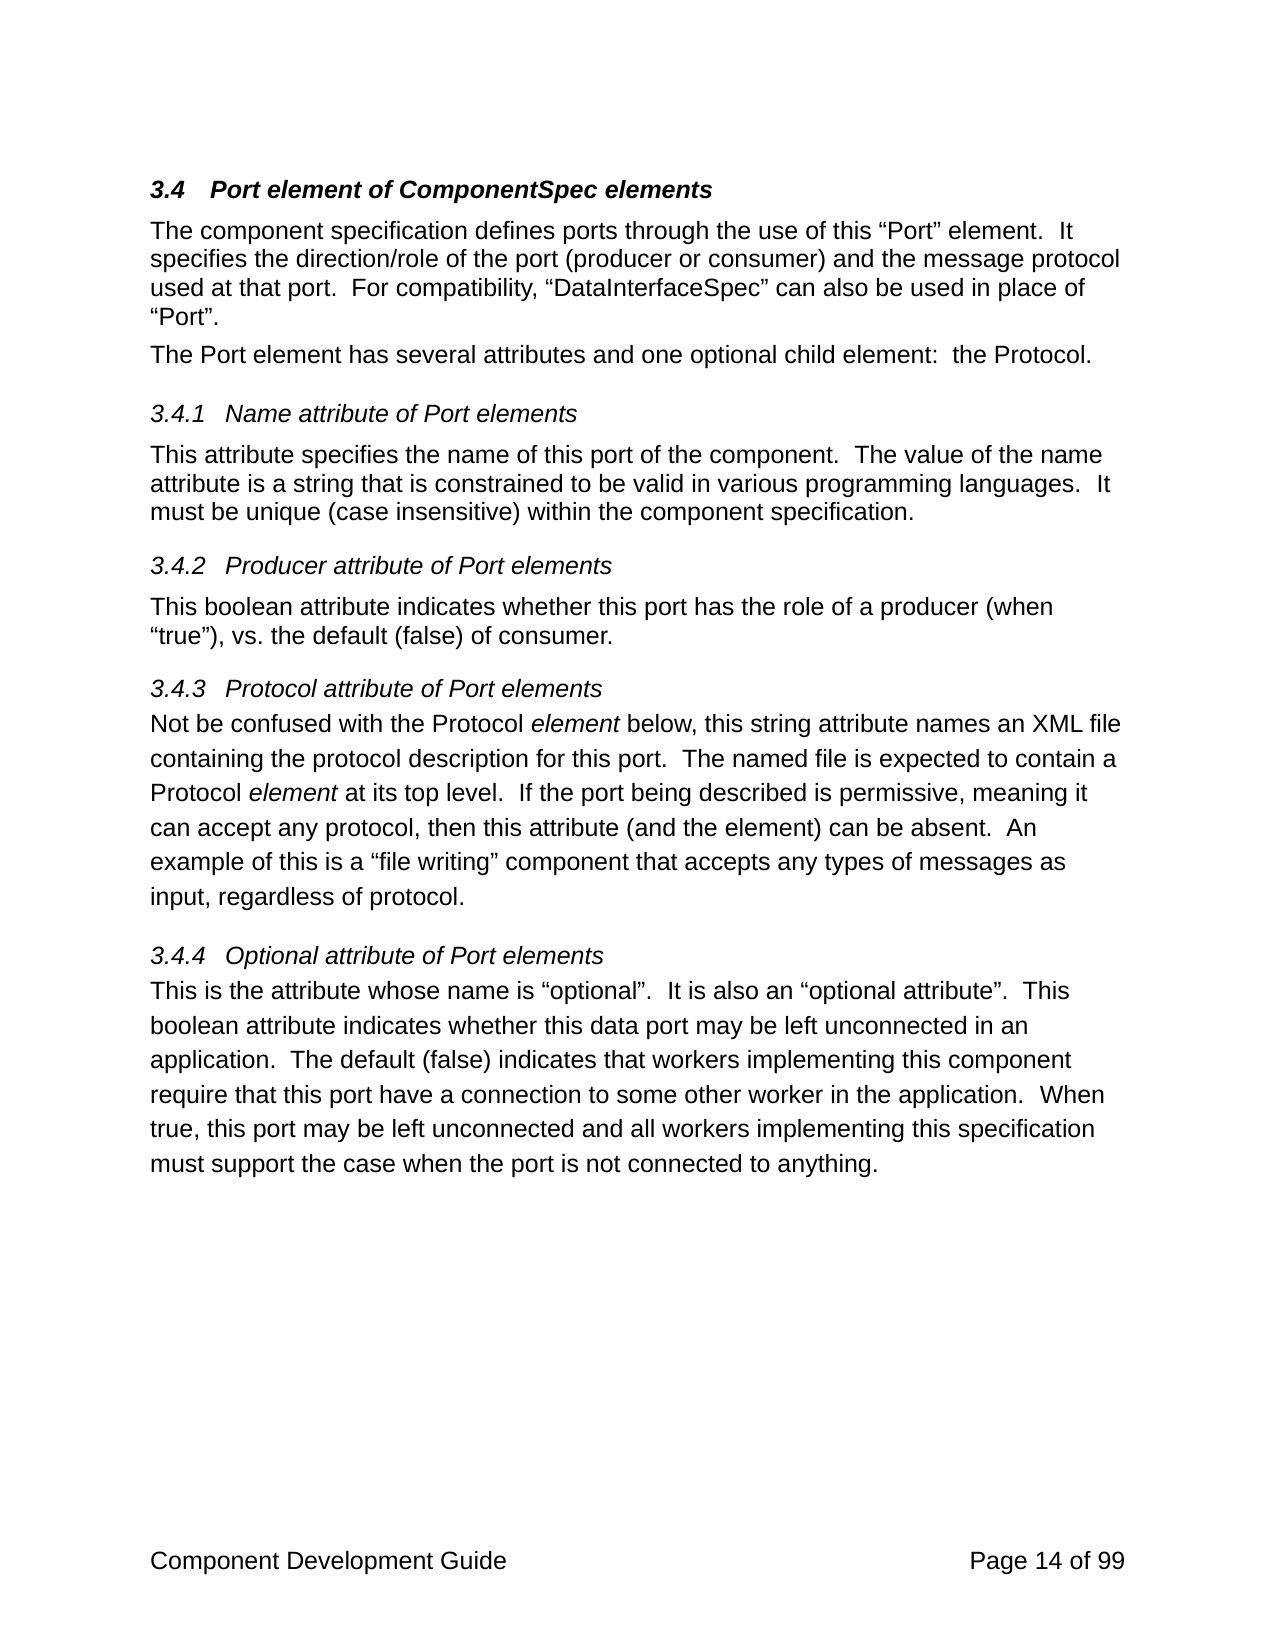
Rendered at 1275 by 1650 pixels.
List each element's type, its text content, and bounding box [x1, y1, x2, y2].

subtitle Producer attribute of Port elements [150, 551, 1125, 580]
text The Port element has several attributes and one optional child element: the Protocol. [150, 340, 1125, 368]
text The component specification defines ports through the use of this “Port” element. It specifies the direction/role of the port (producer or consumer) and the message protocol used at that port. For compatibility, “DataInterfaceSpec” can also be used in place of “Port”. [150, 216, 1125, 331]
subtitle Optional attribute of Port elements [150, 941, 1125, 970]
subtitle Name attribute of Port elements [150, 399, 1125, 428]
text This attribute specifies the name of this port of the component. The value of the name attribute is a string that is constrained to be valid in various programming languages. It must be unique (case insensitive) within the component specification. [150, 440, 1125, 526]
subtitle Port element of ComponentSpec elements [150, 175, 1125, 204]
text This boolean attribute indicates whether this port has the role of a producer (when “true”), vs. the default (false) of consumer. [150, 592, 1125, 649]
text Not be confused with the Protocol element below, this string attribute names an XML file containing the protocol description for this port. The named file is expected to contain a Protocol element at its top level. If the port being described is permissive, meaning it can accept any protocol, then this attribute (and the element) can be absent. An example of this is a “file writing” component that accepts any types of messages as input, regardless of protocol. [150, 709, 1125, 911]
text This is the attribute whose name is “optional”. It is also an “optional attribute”. This boolean attribute indicates whether this data port may be left unconnected in an application. The default (false) indicates that workers implementing this component require that this port have a connection to some other worker in the application. When true, this port may be left unconnected and all workers implementing this specification must support the case when the port is not connected to anything. [150, 976, 1125, 1177]
subtitle Protocol attribute of Port elements [150, 674, 1125, 703]
